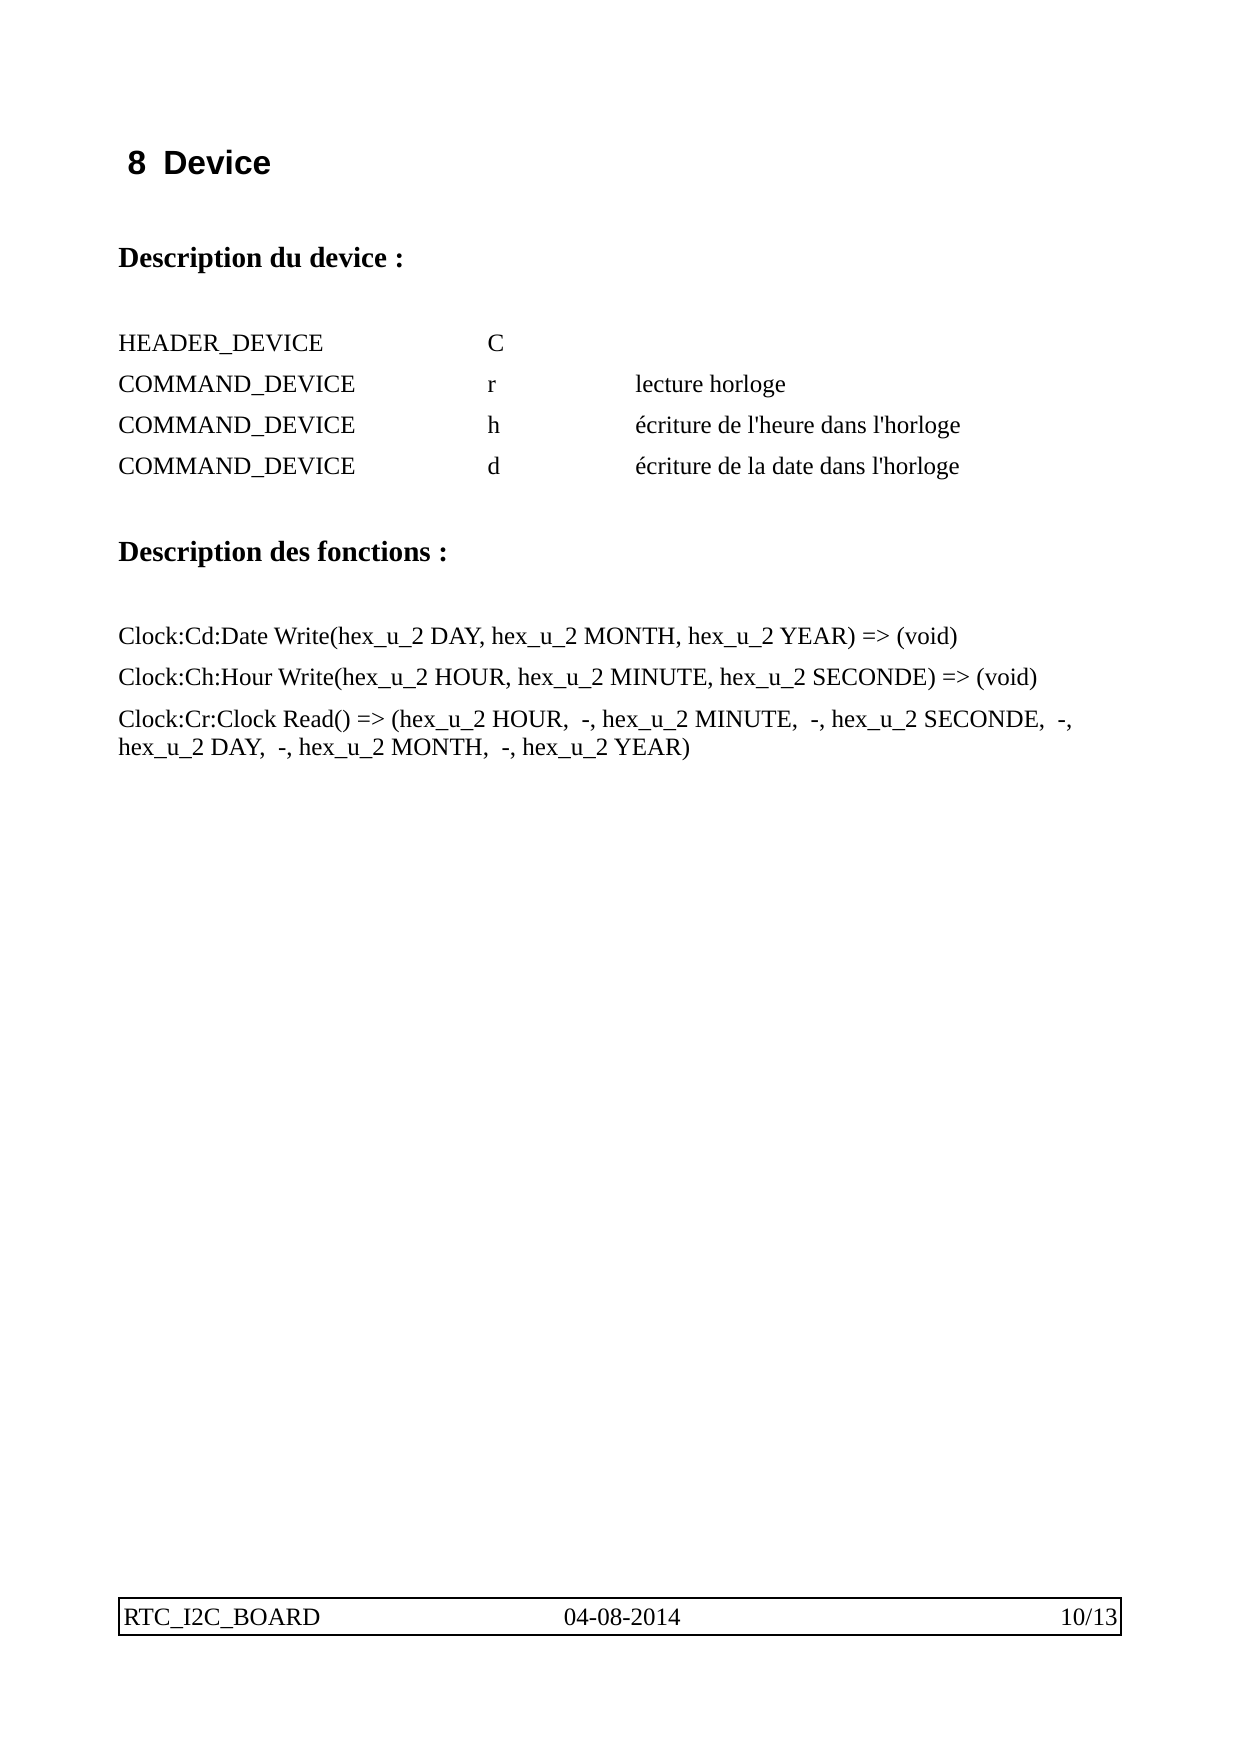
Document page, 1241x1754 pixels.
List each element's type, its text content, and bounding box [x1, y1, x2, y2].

text Description des fonctions : [118, 534, 1122, 567]
text COMMAND_DEVICE r lecture horloge [118, 369, 1122, 398]
text COMMAND_DEVICE d écriture de la date dans l'horloge [118, 451, 1122, 480]
text Clock:Ch:Hour Write(hex_u_2 HOUR, hex_u_2 MINUTE, hex_u_2 SECONDE) => (void) [118, 662, 1122, 691]
text HEADER_DEVICE C [118, 328, 1122, 356]
text Clock:Cd:Date Write(hex_u_2 DAY, hex_u_2 MONTH, hex_u_2 YEAR) => (void) [118, 621, 1122, 650]
text COMMAND_DEVICE h écriture de l'heure dans l'horloge [118, 410, 1122, 439]
text Clock:Cr:Clock Read() => (hex_u_2 HOUR, -, hex_u_2 MINUTE, -, hex_u_2 SECONDE, -, hex_u_2 DAY, -, hex_u_2 MONTH, -, hex_u_2 YEAR) [118, 704, 1122, 761]
text Description du device : [118, 240, 1122, 274]
subtitle Device [118, 143, 1122, 182]
